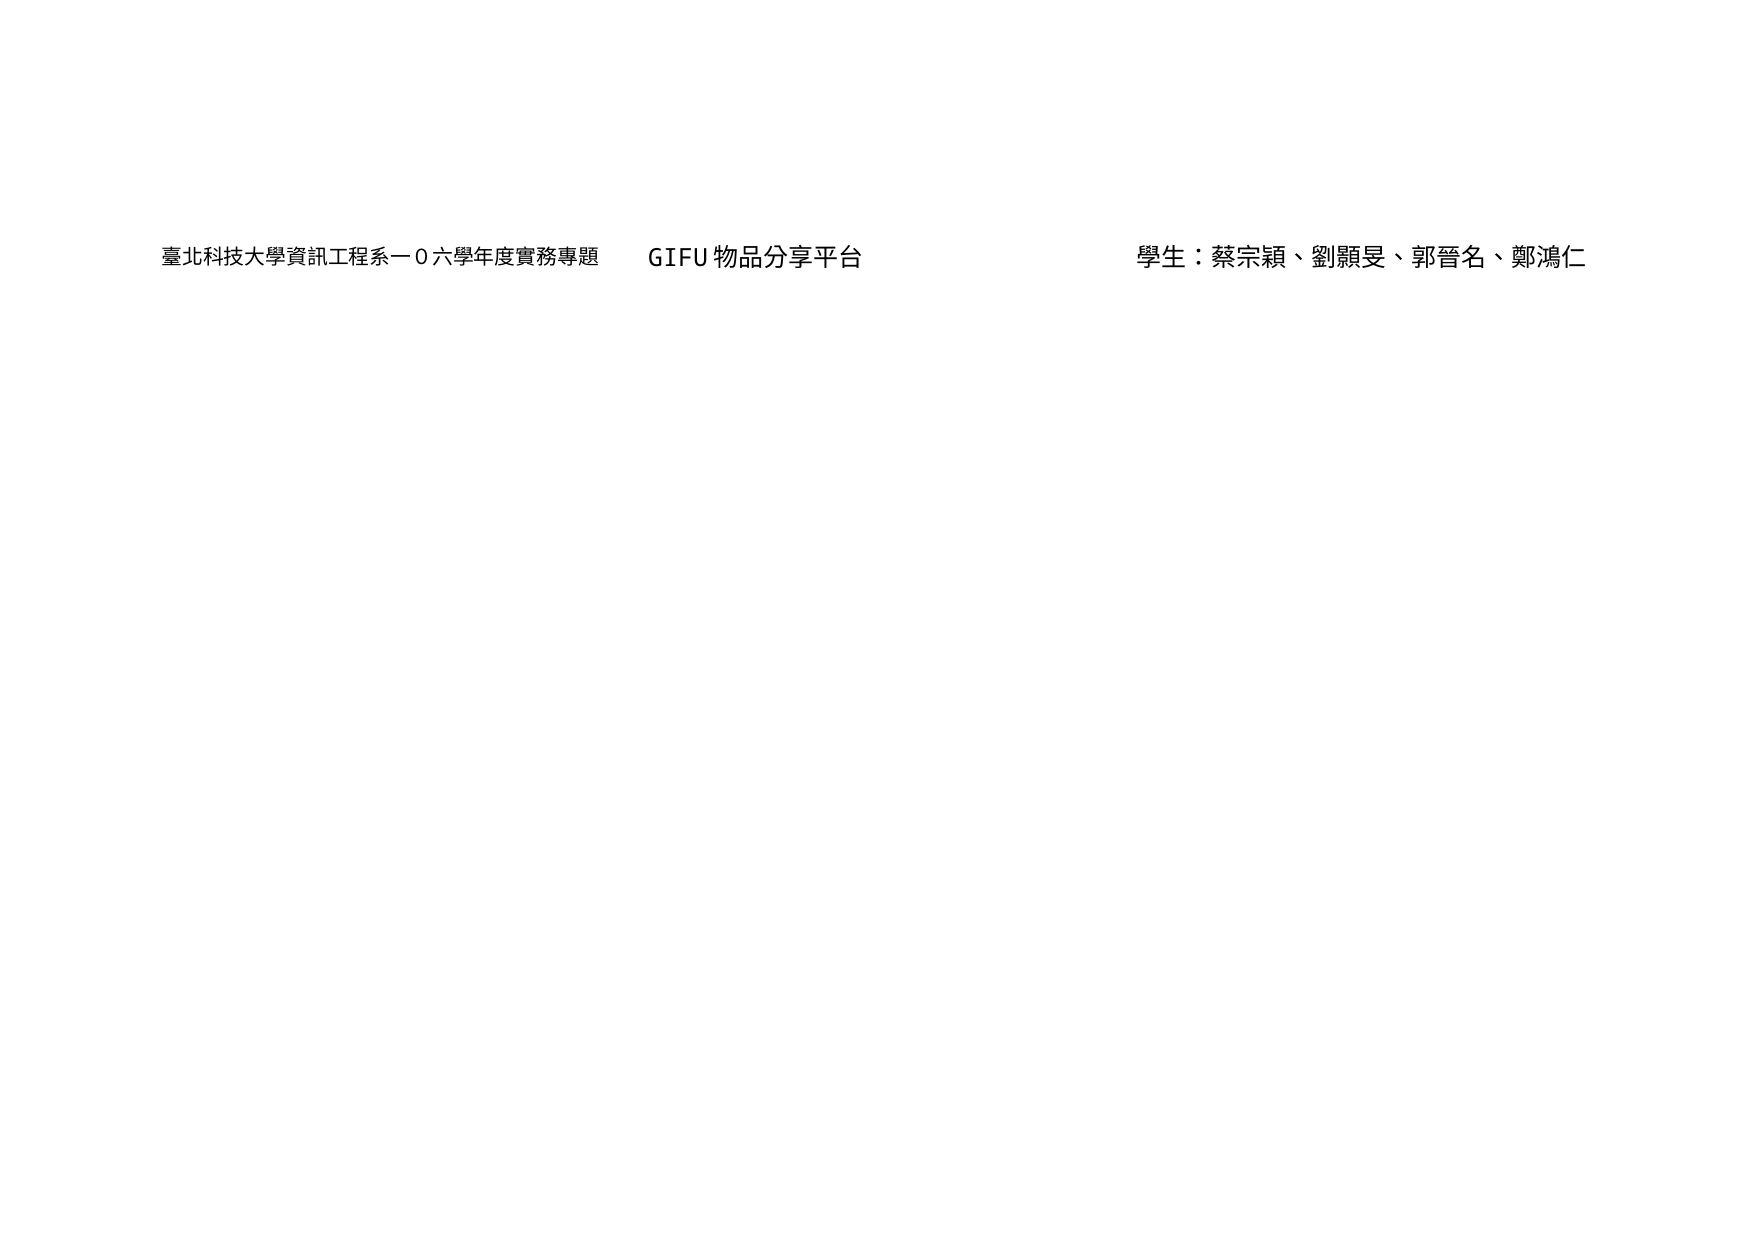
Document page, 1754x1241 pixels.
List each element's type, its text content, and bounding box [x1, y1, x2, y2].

table_header 臺北科技大學資訊工程系一０六學年度實務專題 [150, 214, 637, 276]
table_header 學生：蔡宗穎、劉顥旻、郭晉名、鄭鴻仁 [1125, 214, 1610, 276]
table_header GIFU物品分享平台 [637, 214, 1124, 276]
